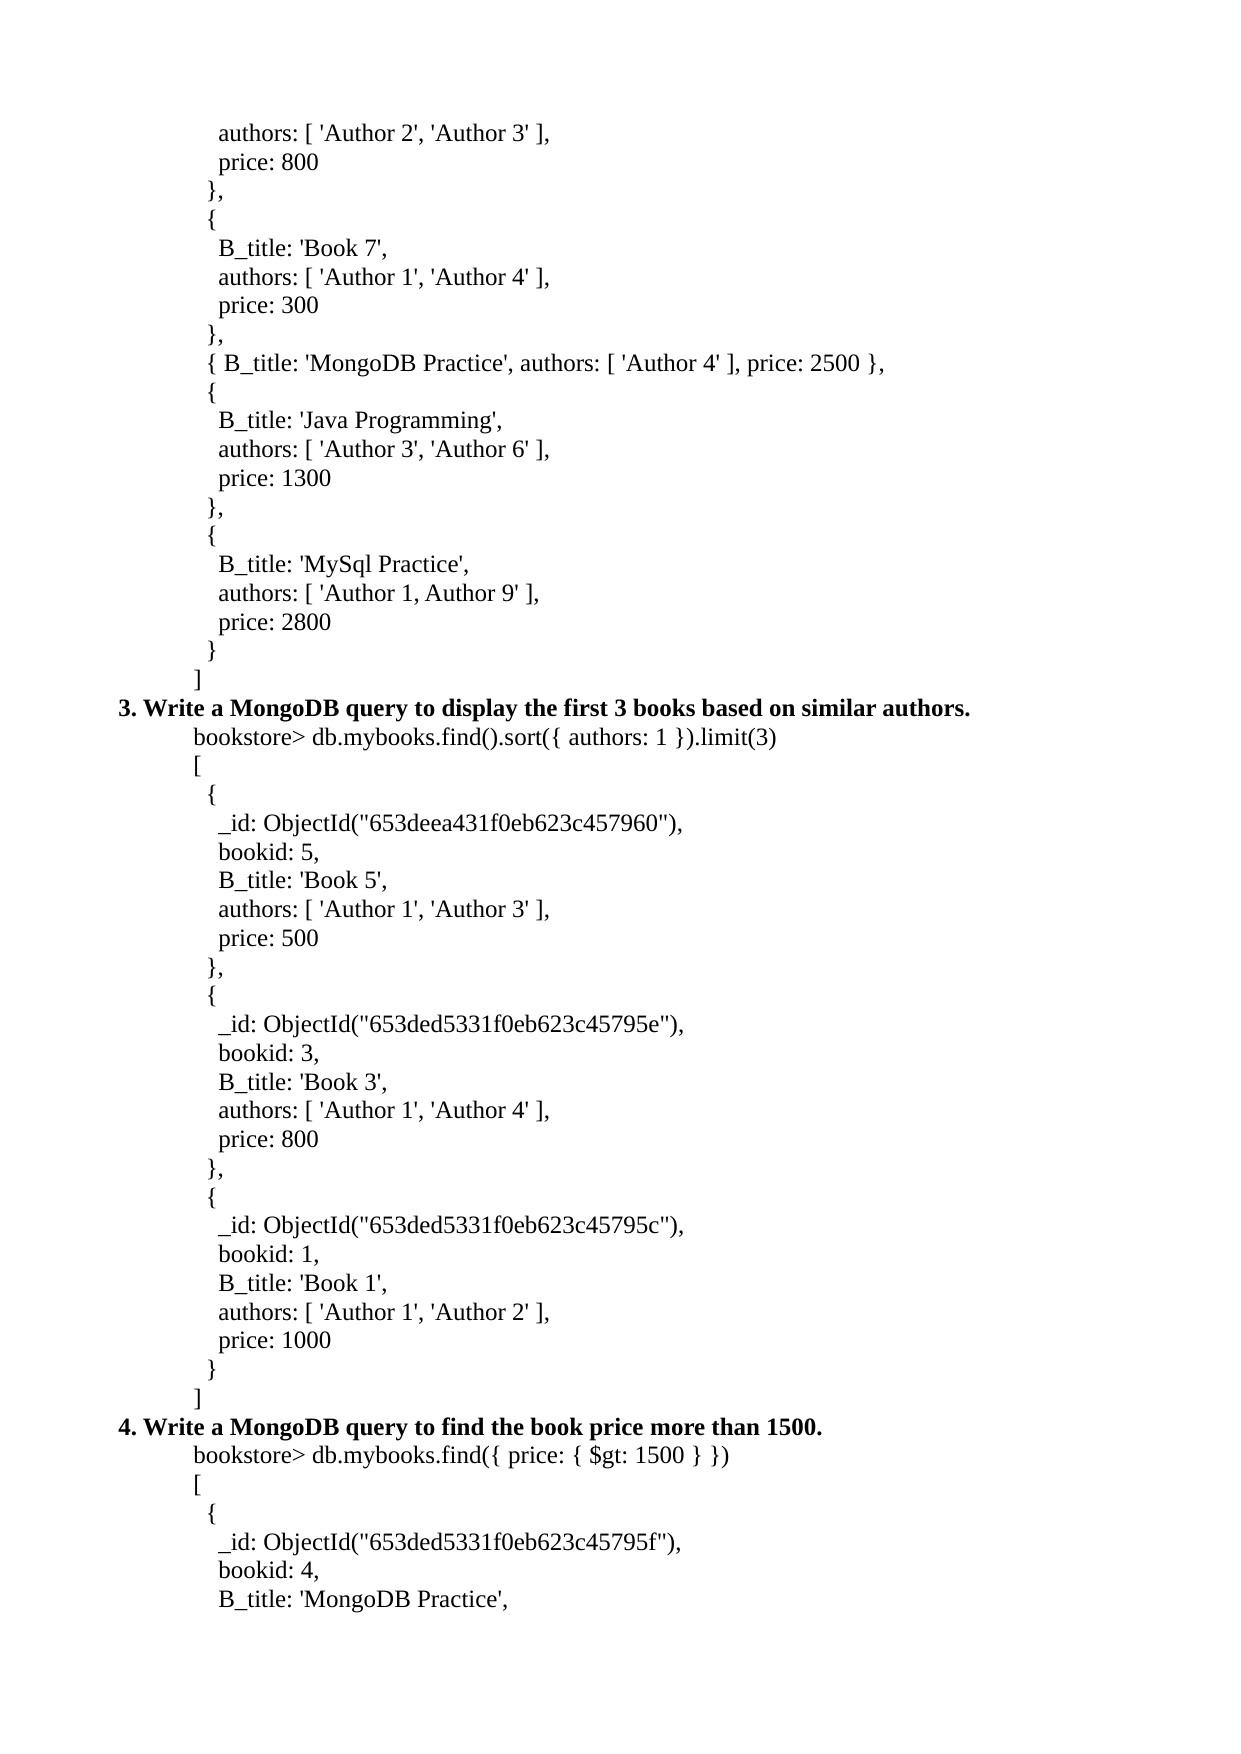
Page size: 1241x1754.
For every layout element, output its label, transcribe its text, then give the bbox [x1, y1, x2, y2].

text { [193, 377, 1122, 406]
text authors: [ 'Author 2', 'Author 3' ], [193, 118, 1122, 147]
text }, [193, 952, 1122, 981]
text B_title: 'Book 3', [193, 1067, 1122, 1096]
text authors: [ 'Author 1, Author 9' ], [193, 578, 1122, 607]
text authors: [ 'Author 1', 'Author 2' ], [193, 1297, 1122, 1326]
text price: 1000 [193, 1326, 1122, 1354]
text price: 1300 [193, 463, 1122, 492]
text }, [193, 492, 1122, 521]
text authors: [ 'Author 1', 'Author 4' ], [193, 262, 1122, 291]
text B_title: 'MongoDB Practice', [193, 1584, 1122, 1613]
text { [193, 981, 1122, 1009]
text _id: ObjectId("653ded5331f0eb623c45795f"), [193, 1527, 1122, 1556]
text }, [193, 1153, 1122, 1182]
text bookid: 3, [193, 1038, 1122, 1067]
text ] [193, 664, 1122, 693]
text B_title: 'Book 1', [193, 1268, 1122, 1297]
text { B_title: 'MongoDB Practice', authors: [ 'Author 4' ], price: 2500 }, [193, 348, 1122, 377]
text { [193, 521, 1122, 549]
text 4. Write a MongoDB query to find the book price more than 1500. [118, 1412, 1122, 1441]
text price: 500 [193, 923, 1122, 952]
text { [193, 1182, 1122, 1211]
text _id: ObjectId("653ded5331f0eb623c45795e"), [193, 1009, 1122, 1038]
text authors: [ 'Author 1', 'Author 3' ], [193, 894, 1122, 923]
text }, [193, 319, 1122, 348]
text B_title: 'Java Programming', [193, 406, 1122, 434]
text ] [193, 1383, 1122, 1412]
text bookstore> db.mybooks.find().sort({ authors: 1 }).limit(3) [193, 722, 1122, 751]
text { [193, 1498, 1122, 1527]
text price: 800 [193, 147, 1122, 176]
text [ [193, 751, 1122, 779]
text bookid: 1, [193, 1239, 1122, 1268]
text [ [193, 1469, 1122, 1498]
text price: 2800 [193, 607, 1122, 636]
text { [193, 204, 1122, 233]
text authors: [ 'Author 1', 'Author 4' ], [193, 1096, 1122, 1124]
text bookid: 4, [193, 1556, 1122, 1584]
text authors: [ 'Author 3', 'Author 6' ], [193, 434, 1122, 463]
text price: 800 [193, 1124, 1122, 1153]
text B_title: 'Book 5', [193, 866, 1122, 894]
text B_title: 'Book 7', [193, 233, 1122, 262]
text B_title: 'MySql Practice', [193, 549, 1122, 578]
text { [193, 779, 1122, 808]
text } [193, 636, 1122, 664]
text _id: ObjectId("653deea431f0eb623c457960"), [193, 808, 1122, 837]
text bookstore> db.mybooks.find({ price: { $gt: 1500 } }) [193, 1441, 1122, 1469]
text _id: ObjectId("653ded5331f0eb623c45795c"), [193, 1211, 1122, 1239]
text price: 300 [193, 291, 1122, 319]
text } [193, 1354, 1122, 1383]
text }, [193, 176, 1122, 204]
text 3. Write a MongoDB query to display the first 3 books based on similar authors. [118, 693, 1122, 722]
text bookid: 5, [193, 837, 1122, 866]
